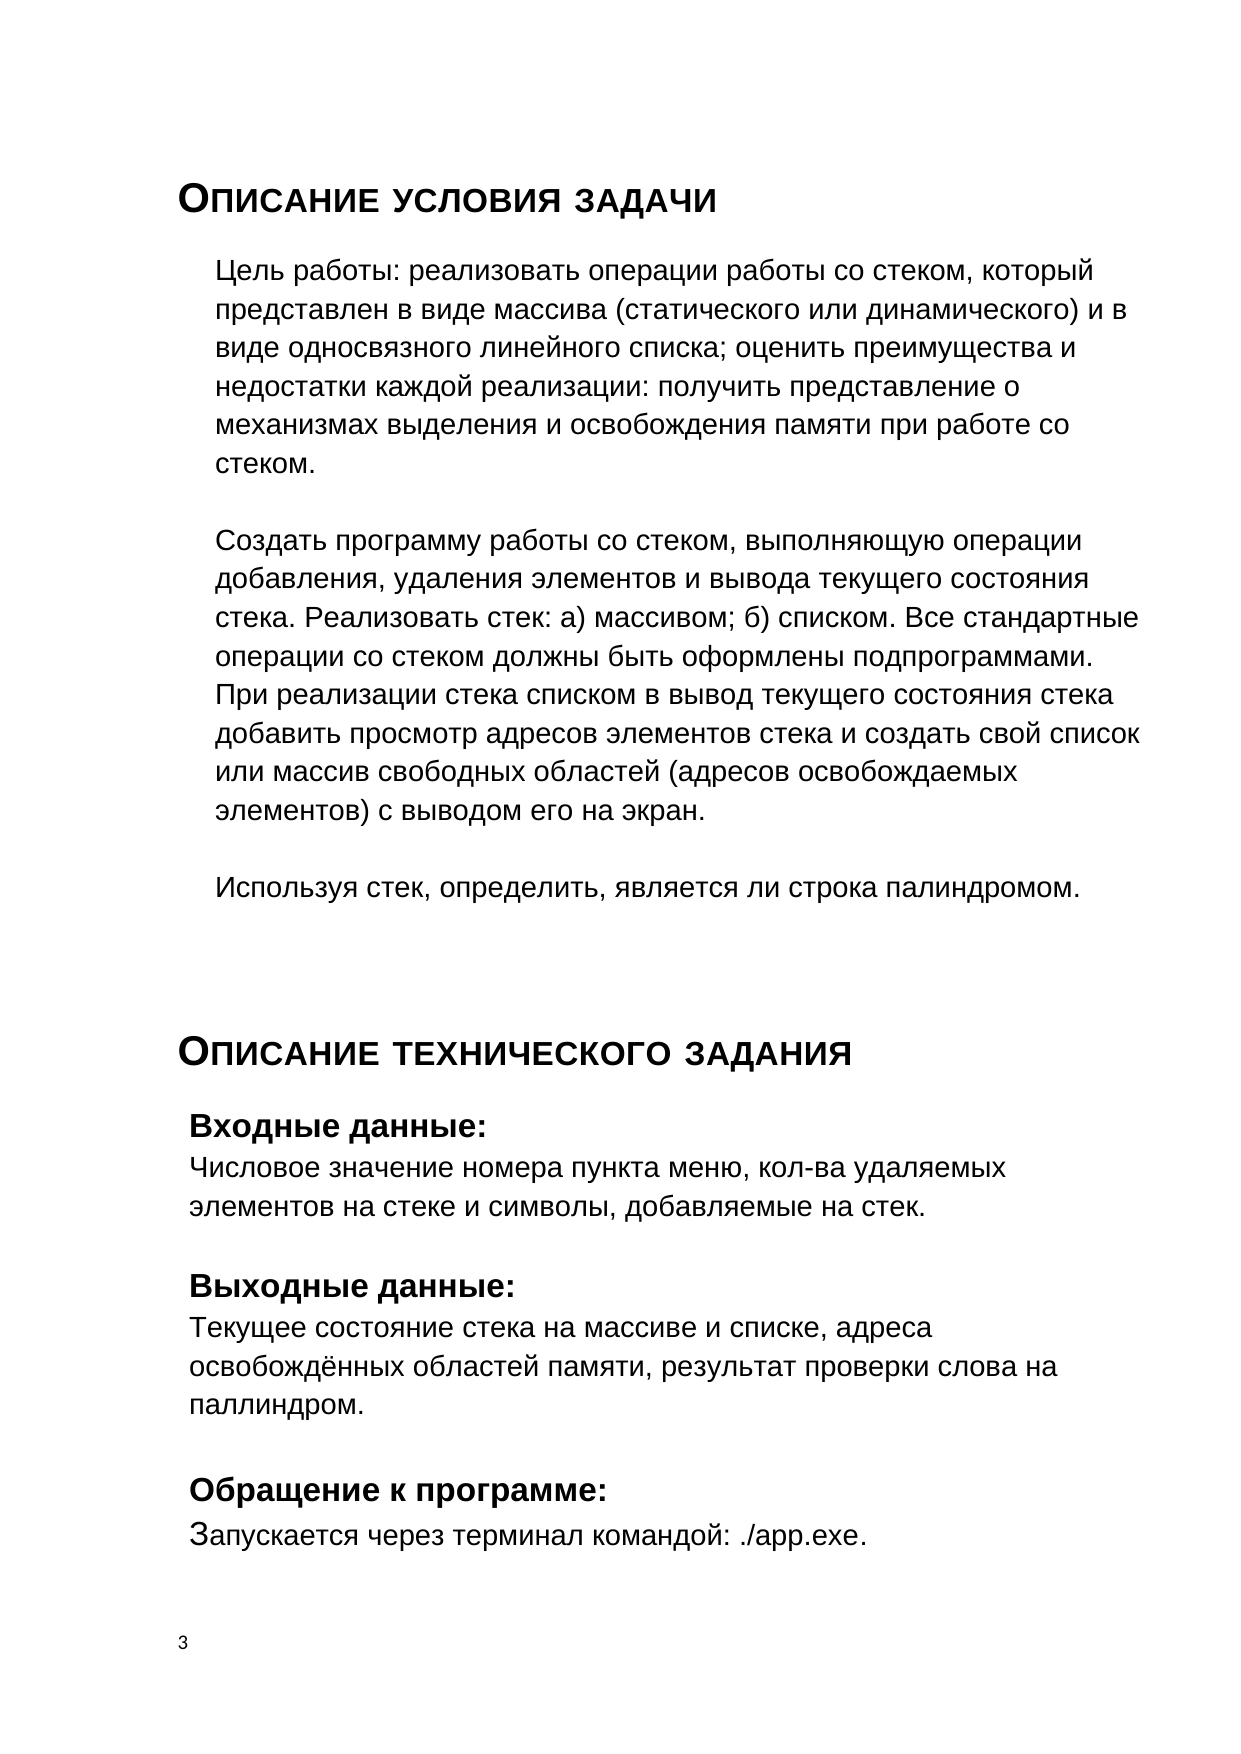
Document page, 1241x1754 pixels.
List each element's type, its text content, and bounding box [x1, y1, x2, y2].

list Текущее состояние стека на массиве и списке, адреса освобождённых областей памяти, результат проверки слова на паллиндром. [189, 1310, 1152, 1421]
list Входные данные: [189, 1106, 1152, 1144]
subtitle Описание условия задачи [177, 173, 1152, 221]
list Используя стек, определить, является ли строка палиндромом. [215, 870, 1152, 903]
list Числовое значение номера пункта меню, кол-ва удаляемых элементов на стеке и символы, добавляемые на стек. [189, 1150, 1152, 1222]
list Выходные данные: [189, 1266, 1152, 1304]
list Обращение к программе: [189, 1426, 1152, 1508]
list Цель работы: реализовать операции работы со стеком, который представлен в виде массива (статического или динамического) и в виде односвязного линейного списка; оценить преимущества и недостатки каждой реализации: получить представление о механизмах выделения и освобождения памяти при работе со стеком. [215, 253, 1152, 479]
list Создать программу работы со стеком, выполняющую операции добавления, удаления элементов и вывода текущего состояния стека. Реализовать стек: а) массивом; б) списком. Все стандартные операции со стеком должны быть оформлены подпрограммами. При реализации стека списком в вывод текущего состояния стека добавить просмотр адресов элементов стека и создать свой список или массив свободных областей (адресов освобождаемых элементов) с выводом его на экран. [215, 523, 1152, 826]
list Запускается через терминал командой: ./app.exe. [189, 1514, 1152, 1597]
subtitle Описание технического задания [177, 1026, 1152, 1074]
